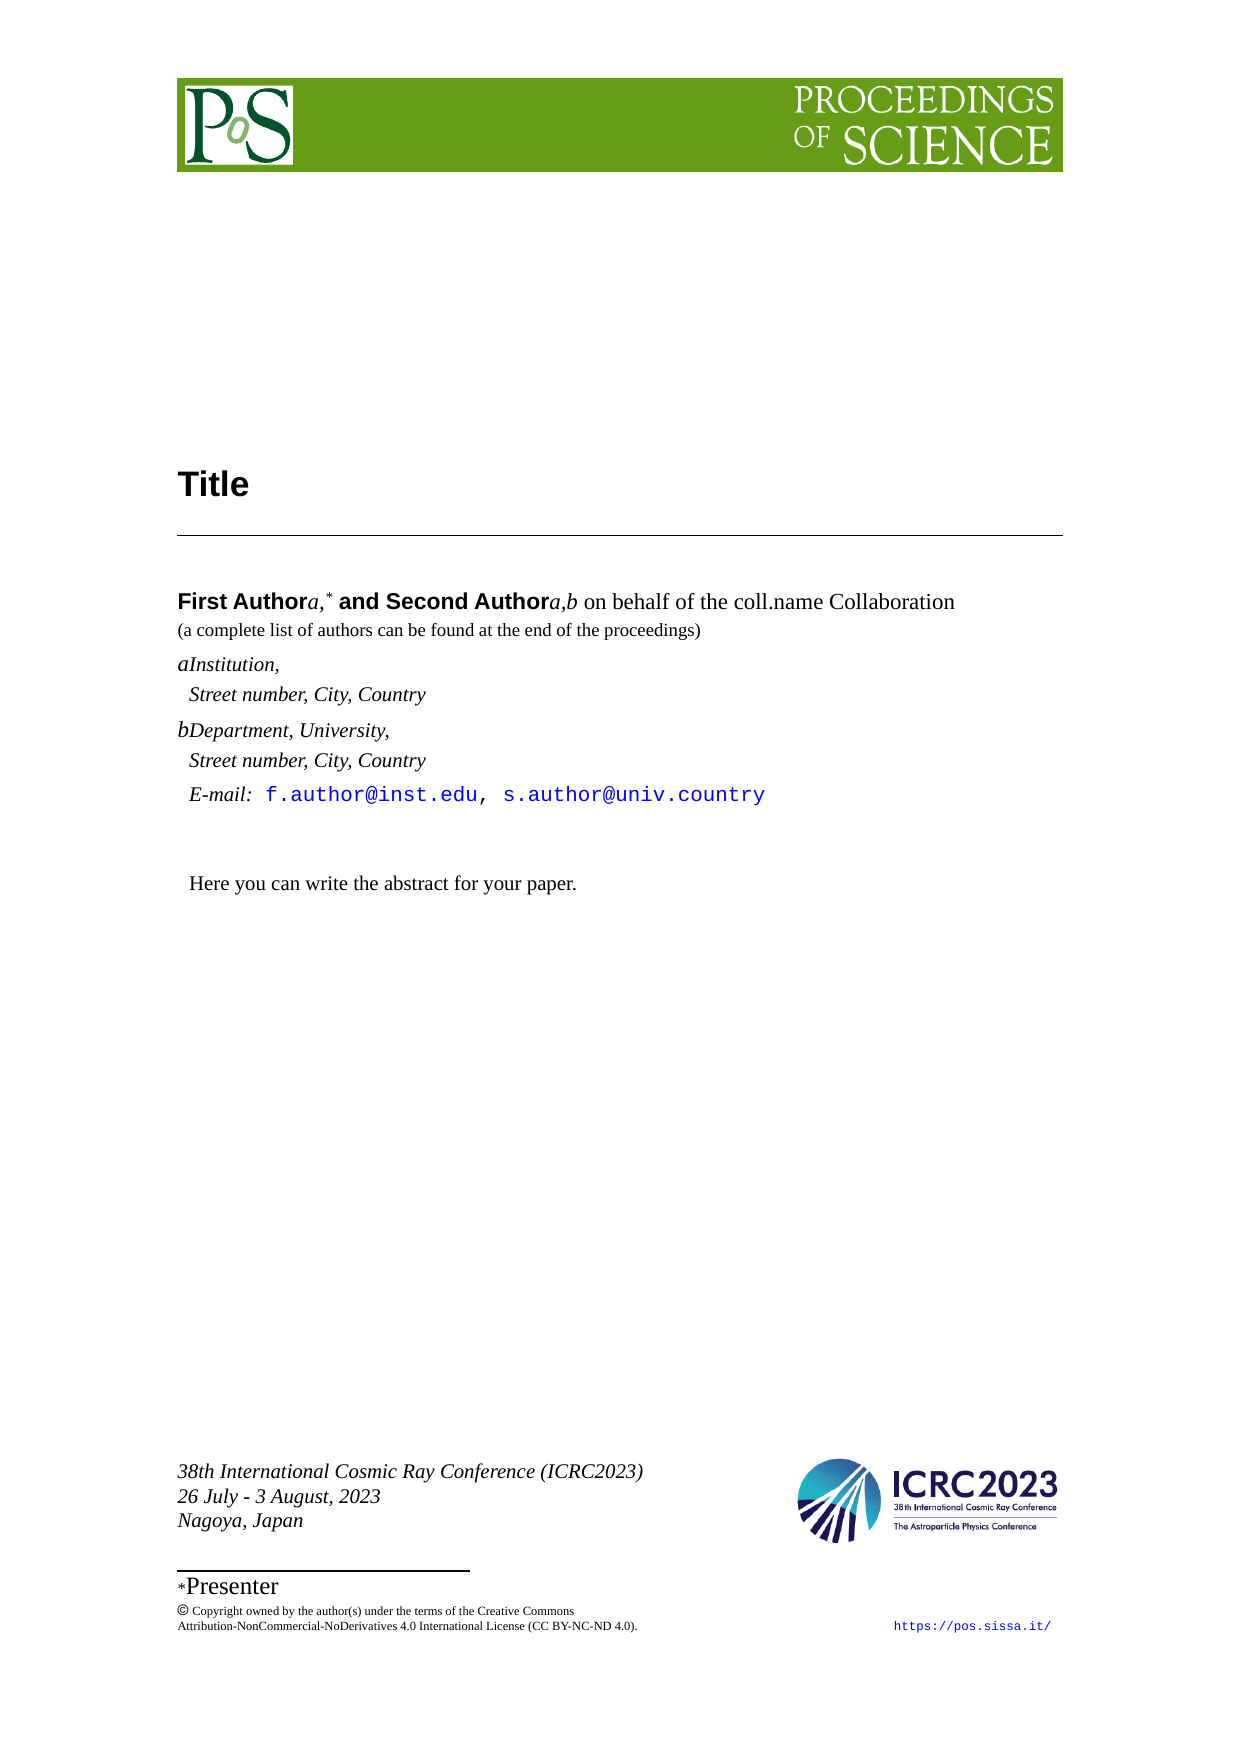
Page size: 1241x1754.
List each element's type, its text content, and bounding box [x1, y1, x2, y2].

title Title [177, 463, 1063, 535]
text [850, 1459, 1063, 1483]
text [868, 1483, 1063, 1532]
text First Authora, and Second Authora,b on behalf of the coll.name Collaboration (a complete list of authors can be found at the end of the proceedings) [177, 588, 1063, 640]
text 38th International Cosmic Ray Conference (ICRC2023) [177, 1459, 829, 1483]
text Here you can write the abstract for your paper. [189, 871, 998, 895]
list Department, University, Street number, City, Country [177, 716, 1063, 772]
text 26 July - 3 August, 2023 Nagoya, Japan [177, 1483, 810, 1532]
list Institution, Street number, City, Country [177, 651, 1063, 706]
text Presenter [177, 1571, 1063, 1600]
text E-mail: f.author@inst.edu, s.author@univ.country [189, 782, 1063, 808]
